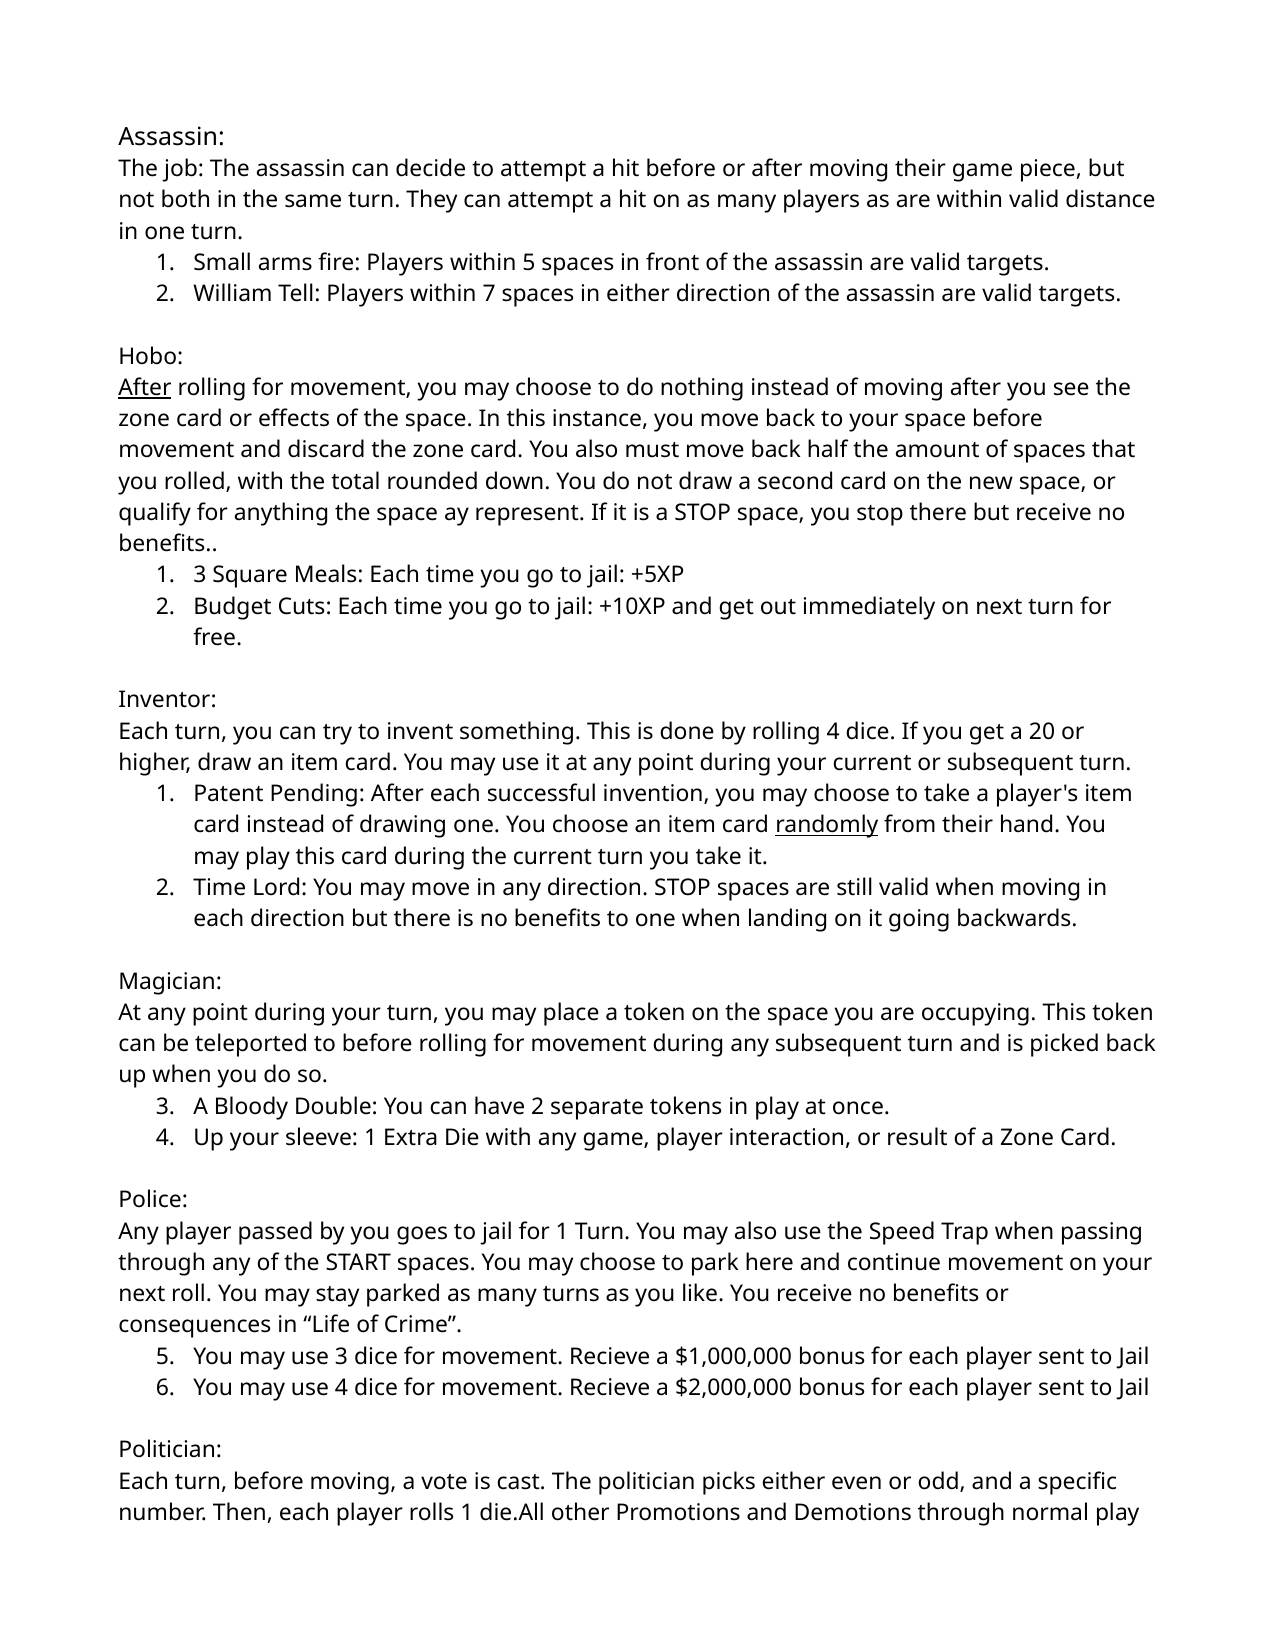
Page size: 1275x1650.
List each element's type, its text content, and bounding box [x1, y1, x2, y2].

list You may use 3 dice for movement. Recieve a $1,000,000 bonus for each player sent to Jail [156, 1340, 1157, 1371]
list 3 Square Meals: Each time you go to jail: +5XP [156, 558, 1157, 590]
list Patent Pending: After each successful invention, you may choose to take a player's item card instead of drawing one. You choose an item card randomly from their hand. You may play this card during the current turn you take it. [156, 777, 1157, 871]
list Small arms fire: Players within 5 spaces in front of the assassin are valid targets. [156, 246, 1157, 277]
text Any player passed by you goes to jail for 1 Turn. You may also use the Speed Trap when passing through any of the START spaces. You may choose to park here and continue movement on your next roll. You may stay parked as many turns as you like. You receive no benefits or consequences in “Life of Crime”. [118, 1215, 1157, 1340]
text Magician: [118, 965, 1157, 996]
text Inventor: [118, 683, 1157, 715]
text Assassin: [118, 118, 1157, 152]
list Up your sleeve: 1 Extra Die with any game, player interaction, or result of a Zone Card. [156, 1121, 1157, 1152]
text Hobo: [118, 340, 1157, 371]
text At any point during your turn, you may place a token on the space you are occupying. This token can be teleported to before rolling for movement during any subsequent turn and is picked back up when you do so. [118, 996, 1157, 1090]
list Budget Cuts: Each time you go to jail: +10XP and get out immediately on next turn for free. [156, 590, 1157, 652]
list William Tell: Players within 7 spaces in either direction of the assassin are valid targets. [156, 277, 1157, 308]
list Time Lord: You may move in any direction. STOP spaces are still valid when moving in each direction but there is no benefits to one when landing on it going backwards. [156, 871, 1157, 933]
text After rolling for movement, you may choose to do nothing instead of moving after you see the zone card or effects of the space. In this instance, you move back to your space before movement and discard the zone card. You also must move back half the amount of spaces that you rolled, with the total rounded down. You do not draw a second card on the new space, or qualify for anything the space ay represent. If it is a STOP space, you stop there but receive no benefits.. [118, 371, 1157, 558]
text Police: [118, 1183, 1157, 1215]
list You may use 4 dice for movement. Recieve a $2,000,000 bonus for each player sent to Jail [156, 1371, 1157, 1402]
list A Bloody Double: You can have 2 separate tokens in play at once. [156, 1090, 1157, 1121]
text Each turn, before moving, a vote is cast. The politician picks either even or odd, and a specific number. Then, each player rolls 1 die.All other Promotions and Demotions through normal play [118, 1465, 1157, 1527]
text Each turn, you can try to invent something. This is done by rolling 4 dice. If you get a 20 or higher, draw an item card. You may use it at any point during your current or subsequent turn. [118, 715, 1157, 777]
text The job: The assassin can decide to attempt a hit before or after moving their game piece, but not both in the same turn. They can attempt a hit on as many players as are within valid distance in one turn. [118, 152, 1157, 246]
text Politician: [118, 1433, 1157, 1465]
